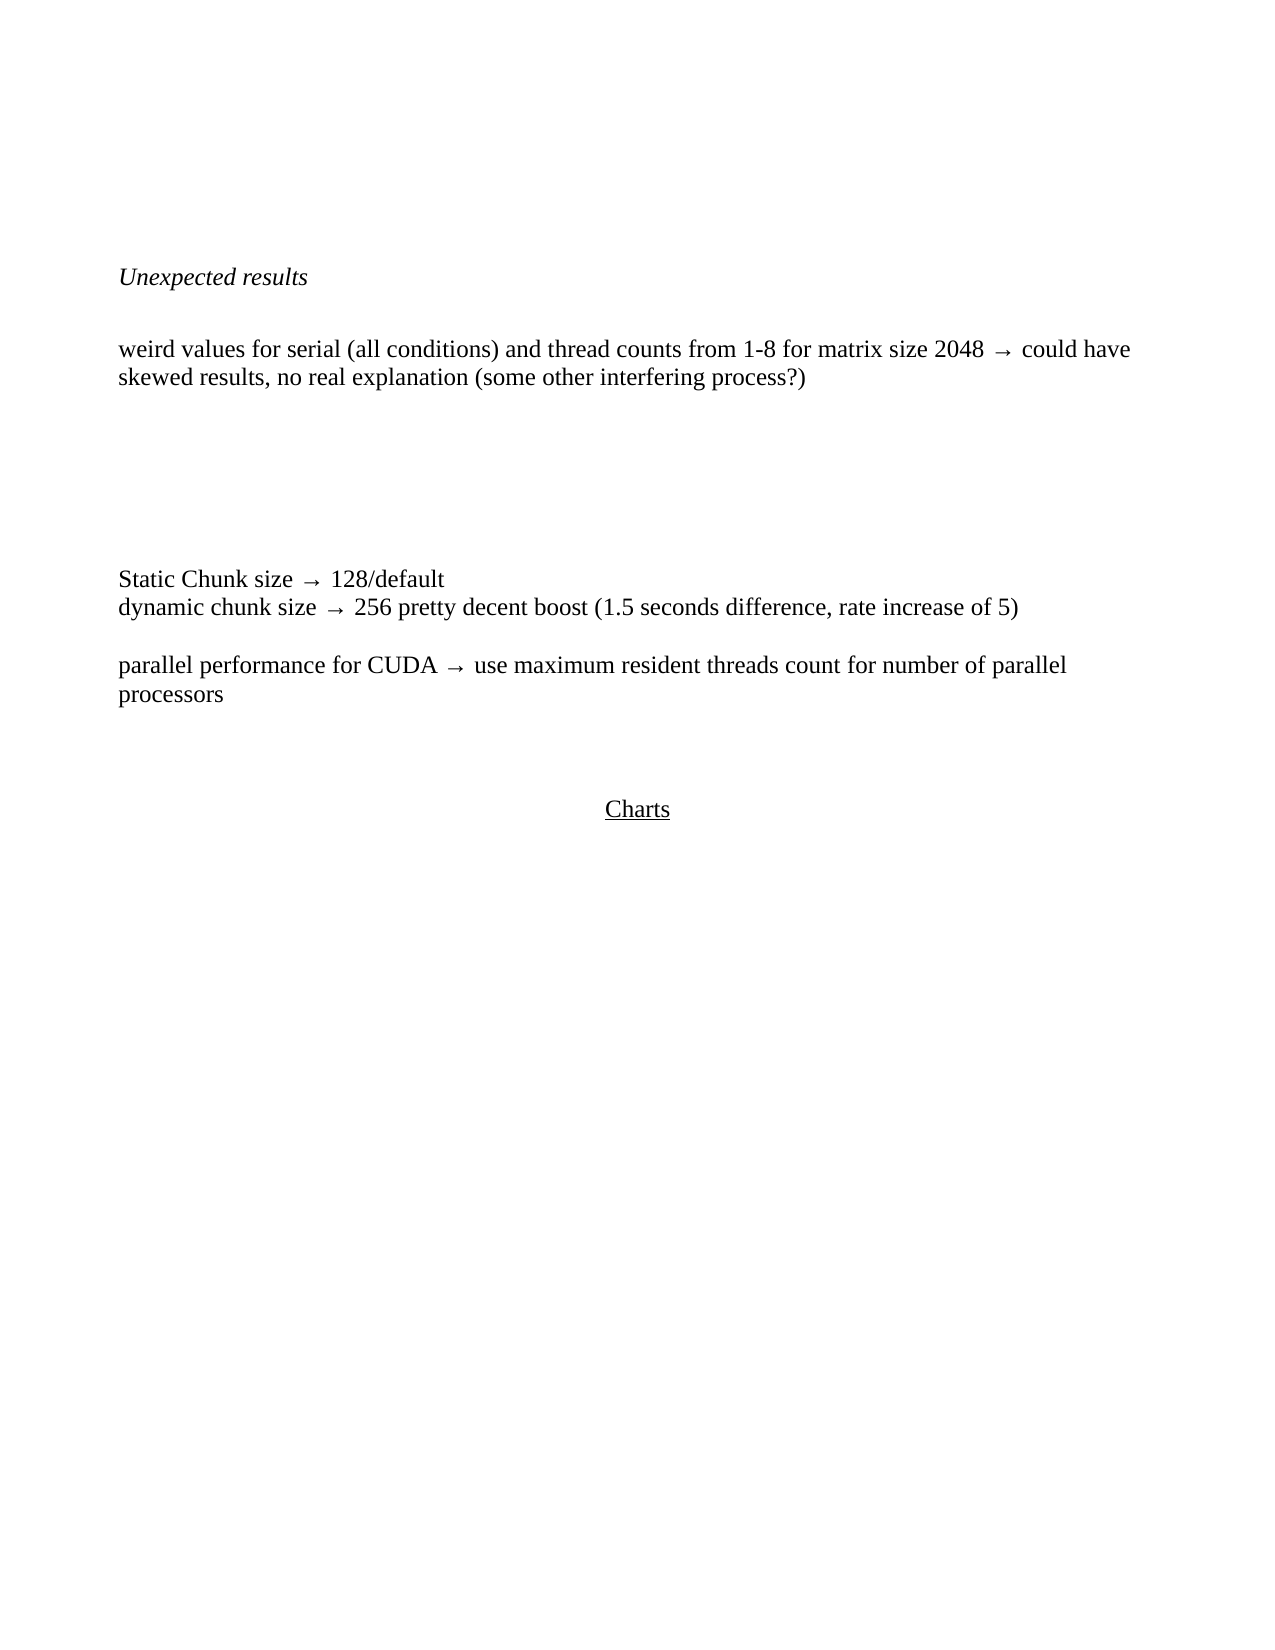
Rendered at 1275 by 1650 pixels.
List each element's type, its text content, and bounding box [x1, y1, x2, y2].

text weird values for serial (all conditions) and thread counts from 1-8 for matrix size 2048 → could have skewed results, no real explanation (some other interfering process?) [118, 334, 1157, 391]
text dynamic chunk size → 256 pretty decent boost (1.5 seconds difference, rate increase of 5) [118, 592, 1157, 621]
text Static Chunk size → 128/default [118, 564, 1157, 592]
text Charts [118, 794, 1157, 822]
text parallel performance for CUDA → use maximum resident threads count for number of parallel processors [118, 650, 1157, 707]
text Unexpected results [118, 262, 1157, 291]
